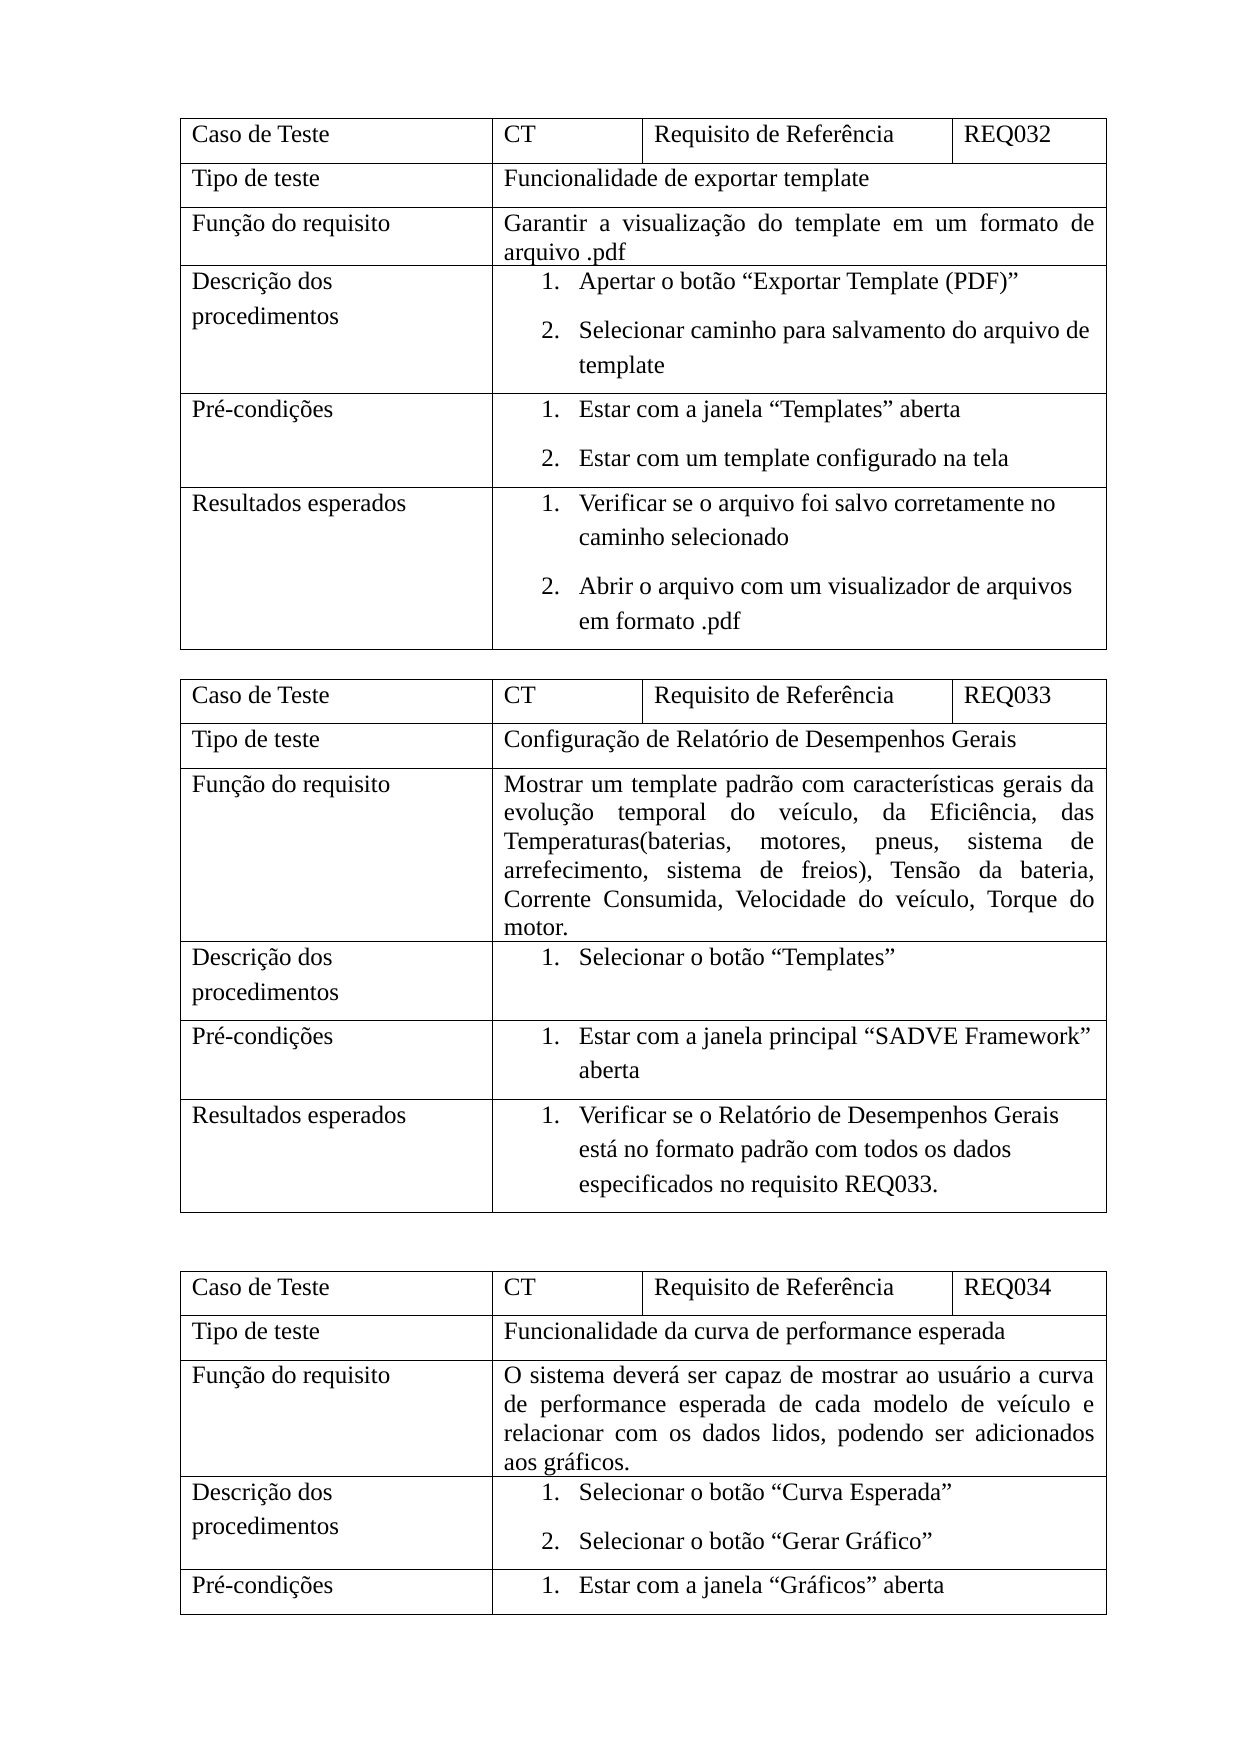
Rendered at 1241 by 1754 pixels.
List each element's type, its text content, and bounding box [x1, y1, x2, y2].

table_cell Pré-condições [181, 1570, 492, 1613]
table_header CT [493, 119, 642, 162]
table_cell Descrição dos procedimentos [181, 942, 492, 1020]
table_cell Função do requisito [181, 208, 492, 265]
table_cell Resultados esperados [181, 1100, 492, 1212]
table_header CT [493, 680, 642, 723]
table_cell Função do requisito [181, 1361, 492, 1476]
table_cell Pré-condições [181, 394, 492, 487]
table_cell Estar com a janela “Templates” aberta Estar com um template configurado na tela [493, 394, 1106, 487]
table_cell Descrição dos procedimentos [181, 1477, 492, 1569]
table_cell Descrição dos procedimentos [181, 266, 492, 393]
table_cell Verificar se o Relatório de Desempenhos Gerais está no formato padrão com todos os dados especificados no requisito REQ033. [493, 1100, 1106, 1212]
table_header Caso de Teste [181, 119, 492, 162]
table_cell Estar com a janela principal “SADVE Framework” aberta [493, 1021, 1106, 1099]
table_header CT [493, 1272, 642, 1315]
table_cell Resultados esperados [181, 488, 492, 649]
table_header Caso de Teste [181, 680, 492, 723]
table_cell Apertar o botão “Exportar Template (PDF)” Selecionar caminho para salvamento do arquivo de template [493, 266, 1106, 393]
table_cell Mostrar um template padrão com características gerais da evolução temporal do veículo, da Eficiência, das Temperaturas(baterias, motores, pneus, sistema de arrefecimento, sistema de freios), Tensão da bateria, Corrente Consumida, Velocidade do veículo, Torque do motor. [493, 769, 1106, 941]
table_cell Pré-condições [181, 1021, 492, 1099]
table_header Requisito de Referência [643, 119, 952, 162]
table_cell O sistema deverá ser capaz de mostrar ao usuário a curva de performance esperada de cada modelo de veículo e relacionar com os dados lidos, podendo ser adicionados aos gráficos. [493, 1361, 1106, 1476]
table_cell Estar com a janela “Gráficos” aberta Estar com todos os dados necessários para geração de um gráfico inseridos corretamente [493, 1570, 1106, 1613]
table_cell Tipo de teste [181, 724, 492, 768]
table_cell Funcionalidade de exportar template [493, 164, 1106, 207]
table_cell Função do requisito [181, 769, 492, 941]
table_header REQ034 [953, 1272, 1106, 1315]
table_cell Selecionar o botão “Curva Esperada” Selecionar o botão “Gerar Gráfico” [493, 1477, 1106, 1569]
table_header REQ033 [953, 680, 1106, 723]
table_cell Tipo de teste [181, 1316, 492, 1359]
table_cell Funcionalidade da curva de performance esperada [493, 1316, 1106, 1359]
table_cell Verificar se o arquivo foi salvo corretamente no caminho selecionado Abrir o arquivo com um visualizador de arquivos em formato .pdf [493, 488, 1106, 649]
table_header Requisito de Referência [643, 1272, 952, 1315]
table_header Requisito de Referência [643, 680, 952, 723]
table_header REQ032 [953, 119, 1106, 162]
table_cell Tipo de teste [181, 164, 492, 207]
table_cell Configuração de Relatório de Desempenhos Gerais [493, 724, 1106, 768]
table_cell Garantir a visualização do template em um formato de arquivo .pdf [493, 208, 1106, 265]
table_cell Selecionar o botão “Templates” [493, 942, 1106, 1020]
table_header Caso de Teste [181, 1272, 492, 1315]
